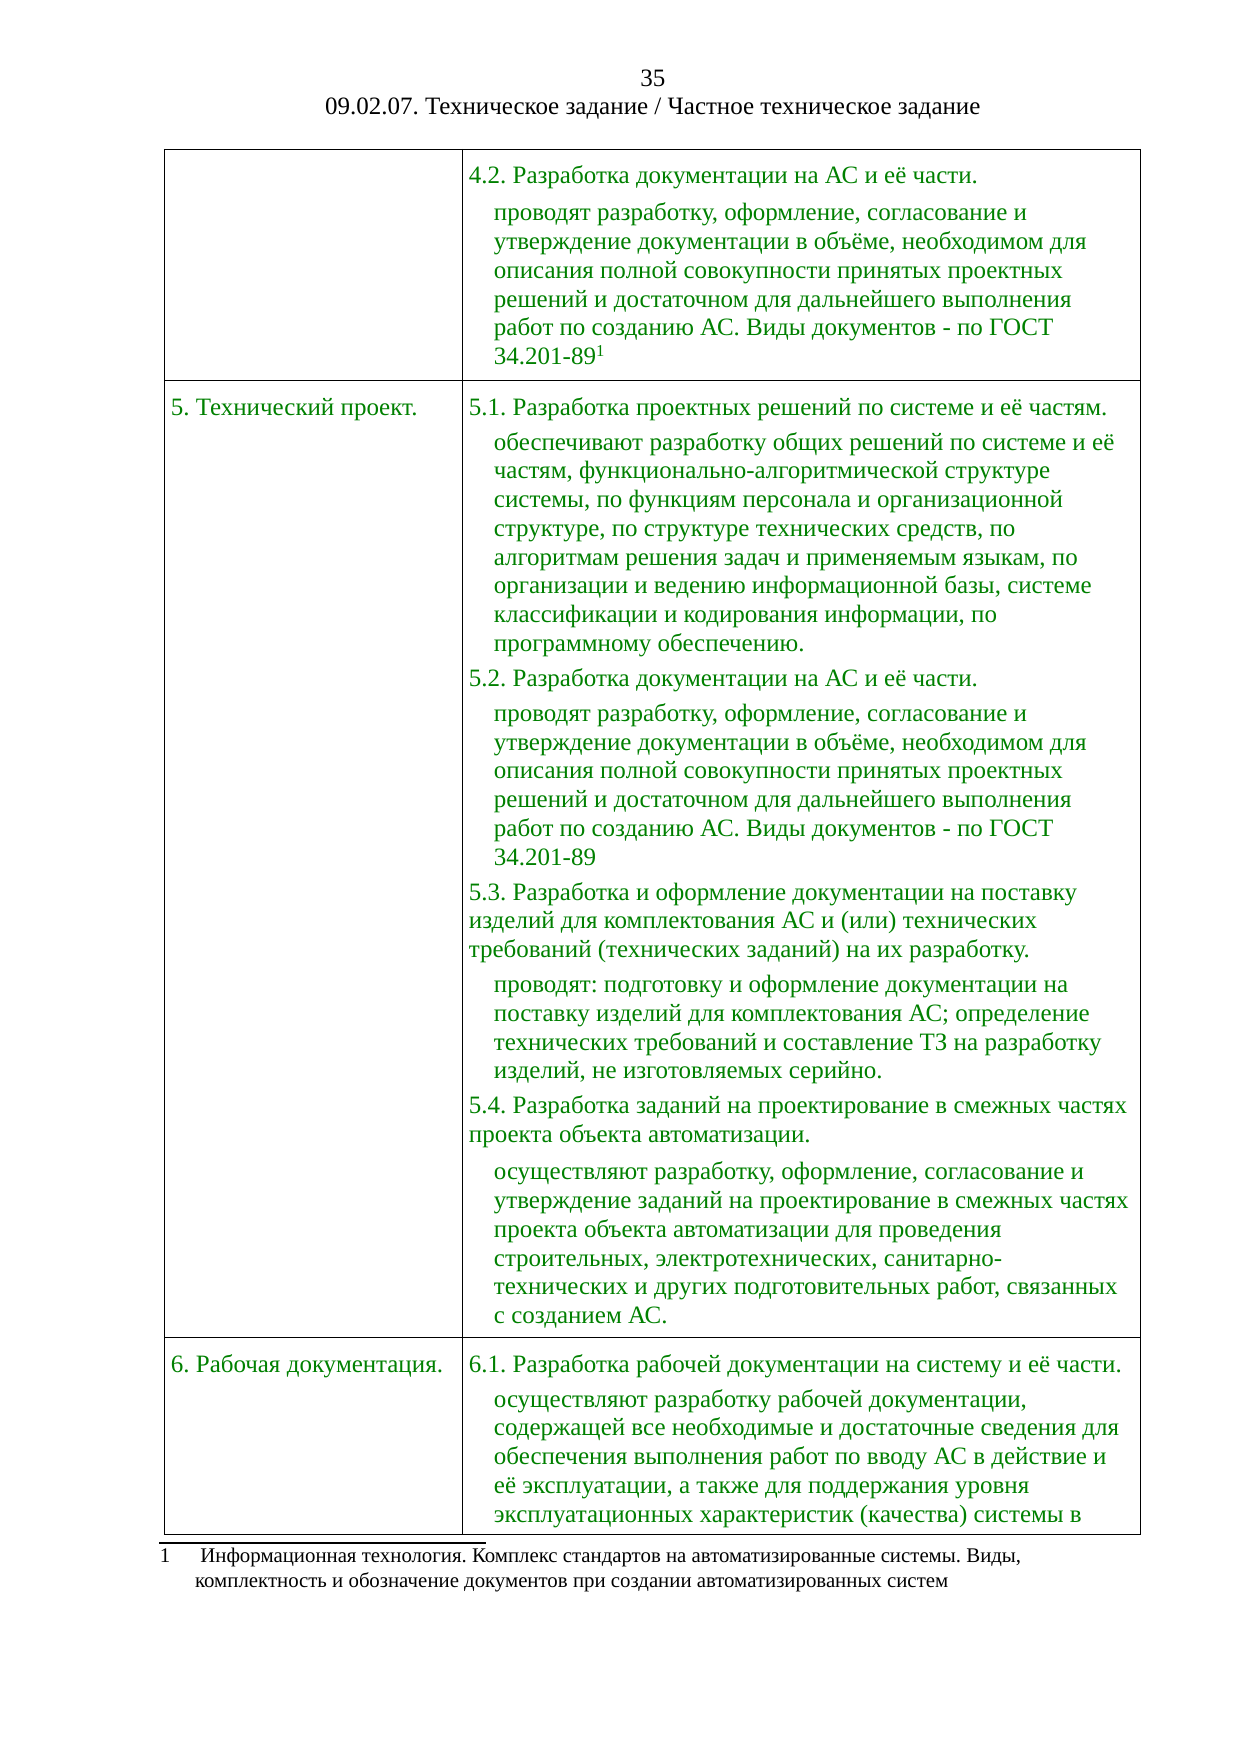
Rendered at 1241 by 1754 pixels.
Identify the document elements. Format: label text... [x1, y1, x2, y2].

table_cell [165, 150, 462, 380]
table_cell 4.2. Разработка документации на АС и её части. проводят разработку, оформление, согласование и утверждение документации в объёме, необходимом для описания полной совокупности принятых проектных решений и достаточном для дальнейшего выполнения работ по созданию АС. Виды документов - по ГОСТ 34.201-89 [463, 150, 1140, 380]
table_cell 5. Технический проект. [165, 381, 462, 1337]
table_cell 6. Рабочая документация. [165, 1338, 462, 1534]
table_cell 6.1. Разработка рабочей документации на систему и её части. осуществляют разработку рабочей документации, содержащей все необходимые и достаточные сведения для обеспечения выполнения работ по вводу АС в действие и её эксплуатации, а также для поддержания уровня эксплуатационных характеристик (качества) системы в [463, 1338, 1140, 1534]
table_cell 5.1. Разработка проектных решений по системе и её частям. обеспечивают разработку общих решений по системе и её частям, функционально-алгоритмической структуре системы, по функциям персонала и организационной структуре, по структуре технических средств, по алгоритмам решения задач и применяемым языкам, по организации и ведению информационной базы, системе классификации и кодирования информации, по программному обеспечению. 5.2. Разработка документации на АС и её части. проводят разработку, оформление, согласование и утверждение документации в объёме, необходимом для описания полной совокупности принятых проектных решений и достаточном для дальнейшего выполнения работ по созданию АС. Виды документов - по ГОСТ 34.201-89 5.3. Разработка и оформление документации на поставку изделий для комплектования АС и (или) технических требований (технических заданий) на их разработку. проводят: подготовку и оформление документации на поставку изделий для комплектования АС; определение технических требований и составление ТЗ на разработку изделий, не изготовляемых серийно. 5.4. Разработка заданий на проектирование в смежных частях проекта объекта автоматизации. осуществляют разработку, оформление, согласование и утверждение заданий на проектирование в смежных частях проекта объекта автоматизации для проведения строительных, электротехнических, санитарно-технических и других подготовительных работ, связанных с созданием АС. [463, 381, 1140, 1337]
